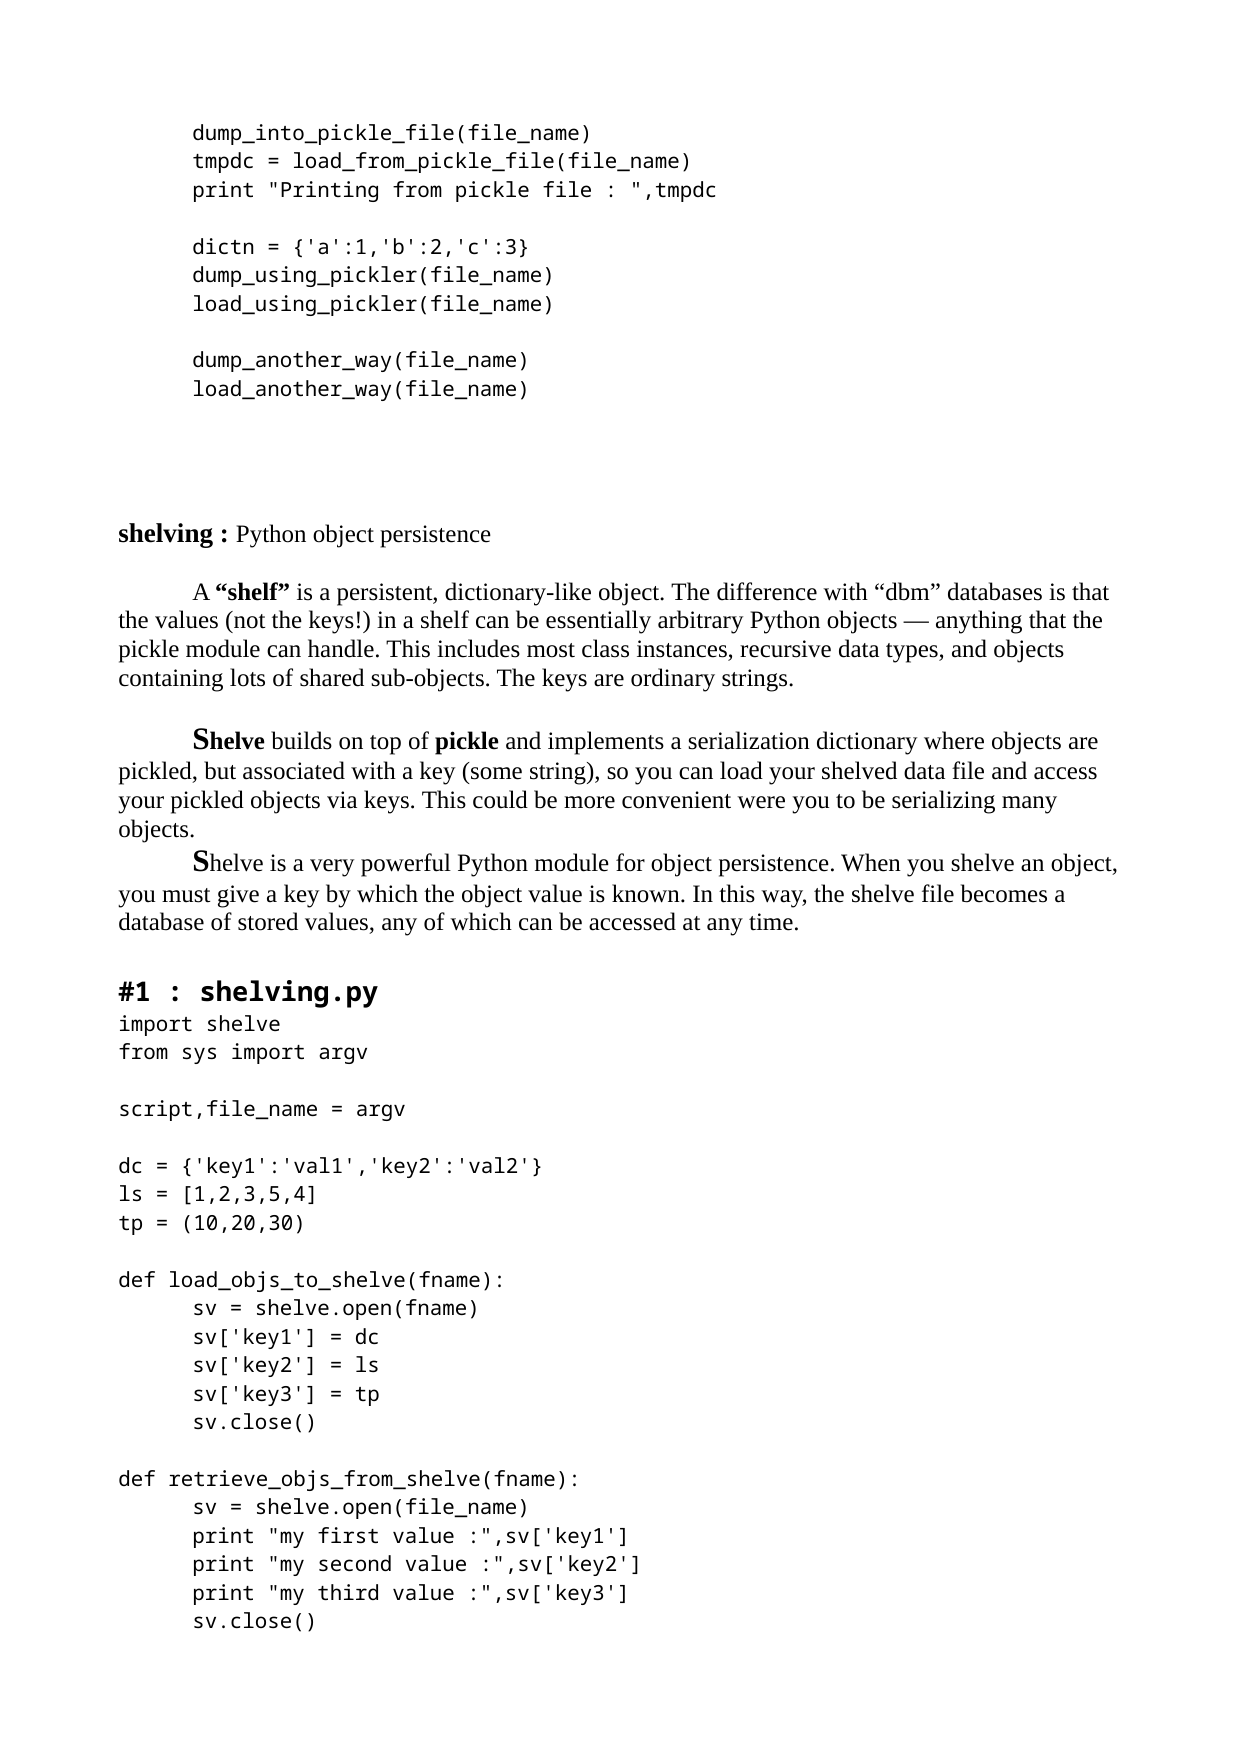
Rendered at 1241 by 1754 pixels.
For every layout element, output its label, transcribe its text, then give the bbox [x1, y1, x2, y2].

text script,file_name = argv [118, 1094, 1122, 1123]
text load_using_pickler(file_name) [118, 289, 1122, 317]
text print "my third value :",sv['key3'] [118, 1578, 1122, 1606]
text sv['key2'] = ls [118, 1350, 1122, 1379]
text dump_using_pickler(file_name) [118, 260, 1122, 289]
text Shelve builds on top of pickle and implements a serialization dictionary where objects are pickled, but associated with a key (some string), so you can load your shelved data file and access your pickled objects via keys. This could be more convenient were you to be serializing many objects. [118, 721, 1122, 843]
text def retrieve_objs_from_shelve(fname): [118, 1464, 1122, 1492]
text Shelve is a very powerful Python module for object persistence. When you shelve an object, you must give a key by which the object value is known. In this way, the shelve file becomes a database of stored values, any of which can be accessed at any time. [118, 843, 1122, 936]
text def load_objs_to_shelve(fname): [118, 1265, 1122, 1293]
text print "my first value :",sv['key1'] [118, 1521, 1122, 1549]
text from sys import argv [118, 1037, 1122, 1066]
text sv = shelve.open(fname) [118, 1293, 1122, 1322]
text tp = (10,20,30) [118, 1208, 1122, 1236]
text sv = shelve.open(file_name) [118, 1492, 1122, 1521]
text dc = {'key1':'val1','key2':'val2'} [118, 1151, 1122, 1179]
text shelving : Python object persistence [118, 517, 1122, 548]
text sv['key3'] = tp [118, 1379, 1122, 1407]
text sv['key1'] = dc [118, 1322, 1122, 1350]
text dictn = {'a':1,'b':2,'c':3} [118, 232, 1122, 260]
text #1 : shelving.py [118, 972, 1122, 1009]
text dump_another_way(file_name) [118, 346, 1122, 374]
text load_another_way(file_name) [118, 374, 1122, 402]
text print "Printing from pickle file : ",tmpdc [118, 175, 1122, 203]
text A “shelf” is a persistent, dictionary-like object. The difference with “dbm” databases is that the values (not the keys!) in a shelf can be essentially arbitrary Python objects — anything that the pickle module can handle. This includes most class instances, recursive data types, and objects containing lots of shared sub-objects. The keys are ordinary strings. [118, 577, 1122, 692]
text tmpdc = load_from_pickle_file(file_name) [118, 147, 1122, 175]
text import shelve [118, 1009, 1122, 1037]
text print "my second value :",sv['key2'] [118, 1549, 1122, 1578]
text ls = [1,2,3,5,4] [118, 1179, 1122, 1208]
text sv.close() [118, 1606, 1122, 1634]
text dump_into_pickle_file(file_name) [118, 118, 1122, 147]
text sv.close() [118, 1407, 1122, 1436]
